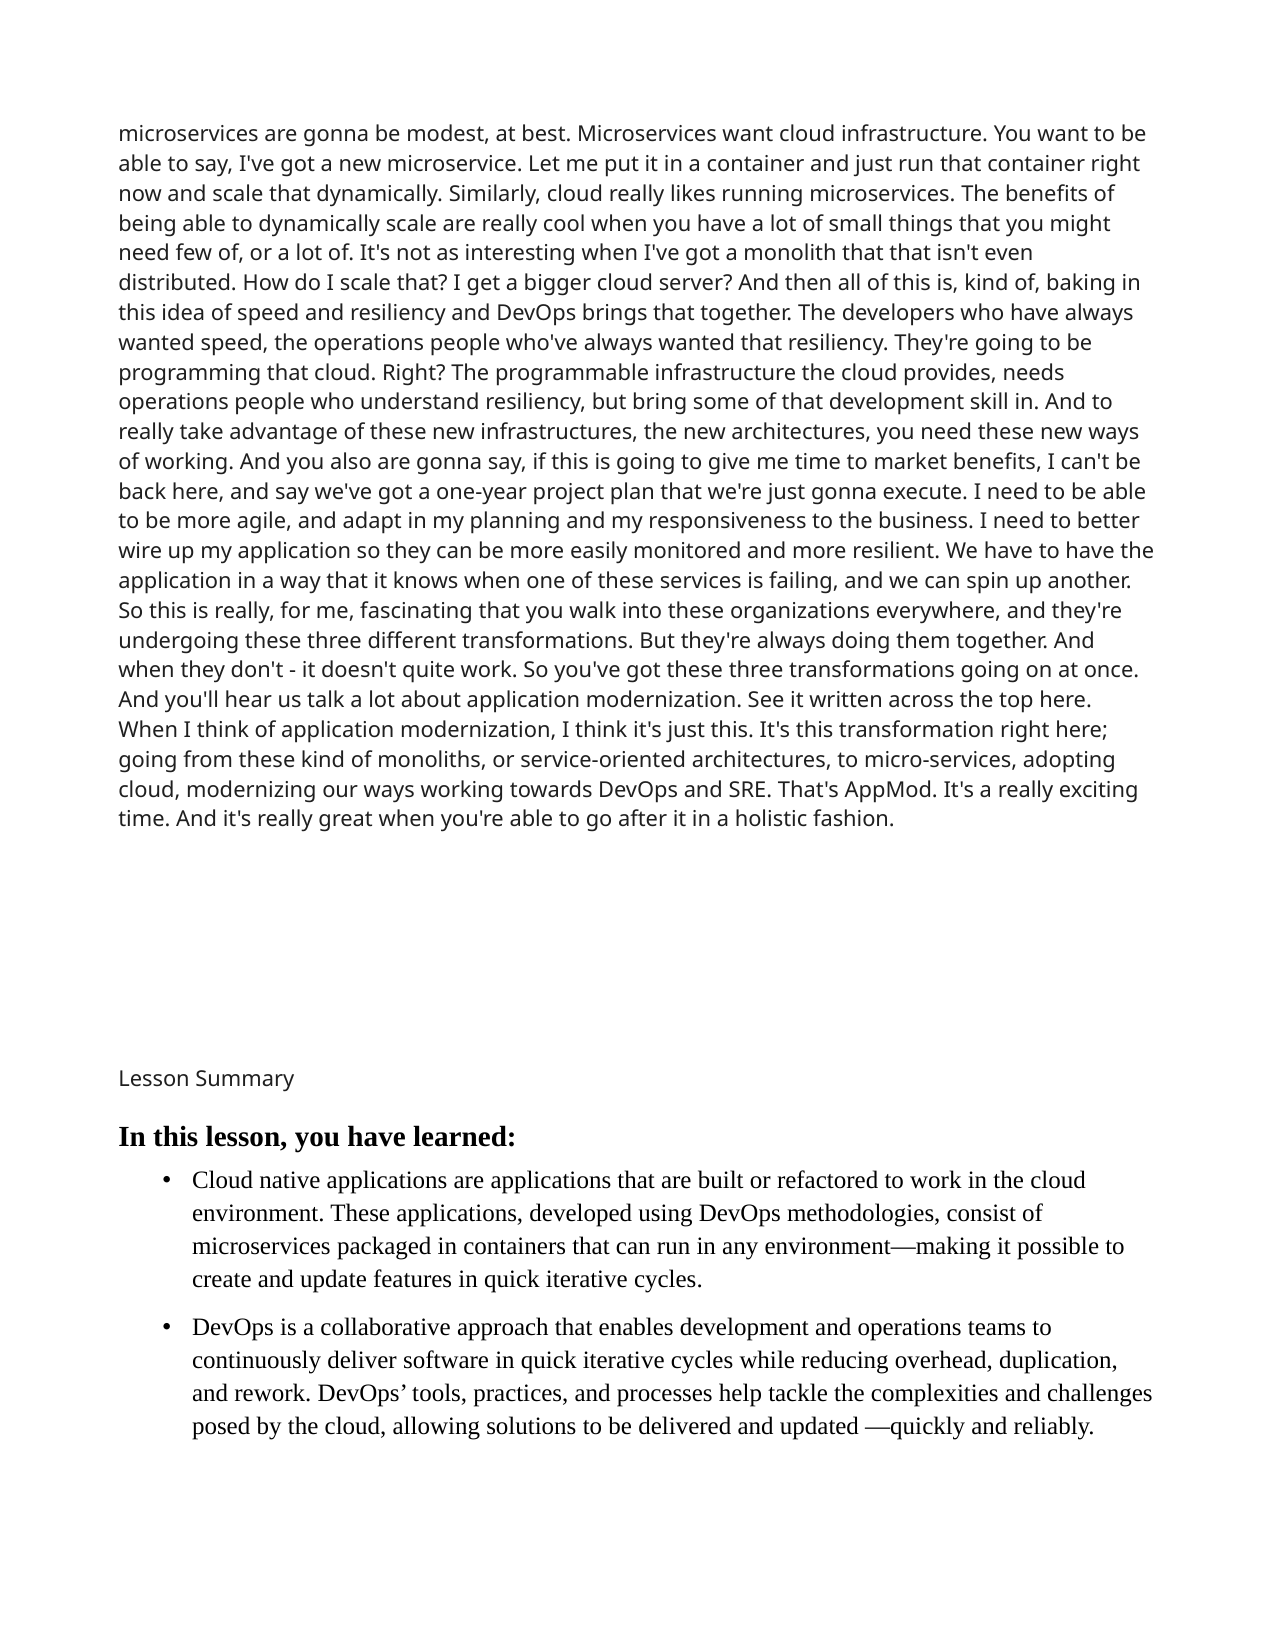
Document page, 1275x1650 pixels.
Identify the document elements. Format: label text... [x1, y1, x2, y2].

text microservices are gonna be modest, at best. Microservices want cloud infrastructure. You want to be able to say, I've got a new microservice. Let me put it in a container and just run that container right now and scale that dynamically. Similarly, cloud really likes running microservices. The benefits of being able to dynamically scale are really cool when you have a lot of small things that you might need few of, or a lot of. It's not as interesting when I've got a monolith that that isn't even distributed. How do I scale that? I get a bigger cloud server? And then all of this is, kind of, baking in this idea of speed and resiliency and DevOps brings that together. The developers who have always wanted speed, the operations people who've always wanted that resiliency. They're going to be programming that cloud. Right? The programmable infrastructure the cloud provides, needs operations people who understand resiliency, but bring some of that development skill in. And to really take advantage of these new infrastructures, the new architectures, you need these new ways of working. And you also are gonna say, if this is going to give me time to market benefits, I can't be back here, and say we've got a one-year project plan that we're just gonna execute. I need to be able to be more agile, and adapt in my planning and my responsiveness to the business. I need to better wire up my application so they can be more easily monitored and more resilient. We have to have the application in a way that it knows when one of these services is failing, and we can spin up another. So this is really, for me, fascinating that you walk into these organizations everywhere, and they're undergoing these three different transformations. But they're always doing them together. And when they don't - it doesn't quite work. So you've got these three transformations going on at once. And you'll hear us talk a lot about application modernization. See it written across the top here. When I think of application modernization, I think it's just this. It's this transformation right here; going from these kind of monoliths, or service-oriented architectures, to micro-services, adopting cloud, modernizing our ways working towards DevOps and SRE. That's AppMod. It's a really exciting time. And it's really great when you're able to go after it in a holistic fashion. [118, 118, 1157, 833]
list Cloud native applications are applications that are built or refactored to work in the cloud environment. These applications, developed using DevOps methodologies, consist of microservices packaged in containers that can run in any environment—making it possible to create and update features in quick iterative cycles. [162, 1165, 1157, 1293]
subtitle Lesson Summary [118, 1062, 1157, 1092]
list DevOps is a collaborative approach that enables development and operations teams to continuously deliver software in quick iterative cycles while reducing overhead, duplication, and rework. DevOps’ tools, practices, and processes help tackle the complexities and challenges posed by the cloud, allowing solutions to be delivered and updated —quickly and reliably. [162, 1312, 1157, 1440]
subtitle In this lesson, you have learned: [118, 1119, 1157, 1153]
